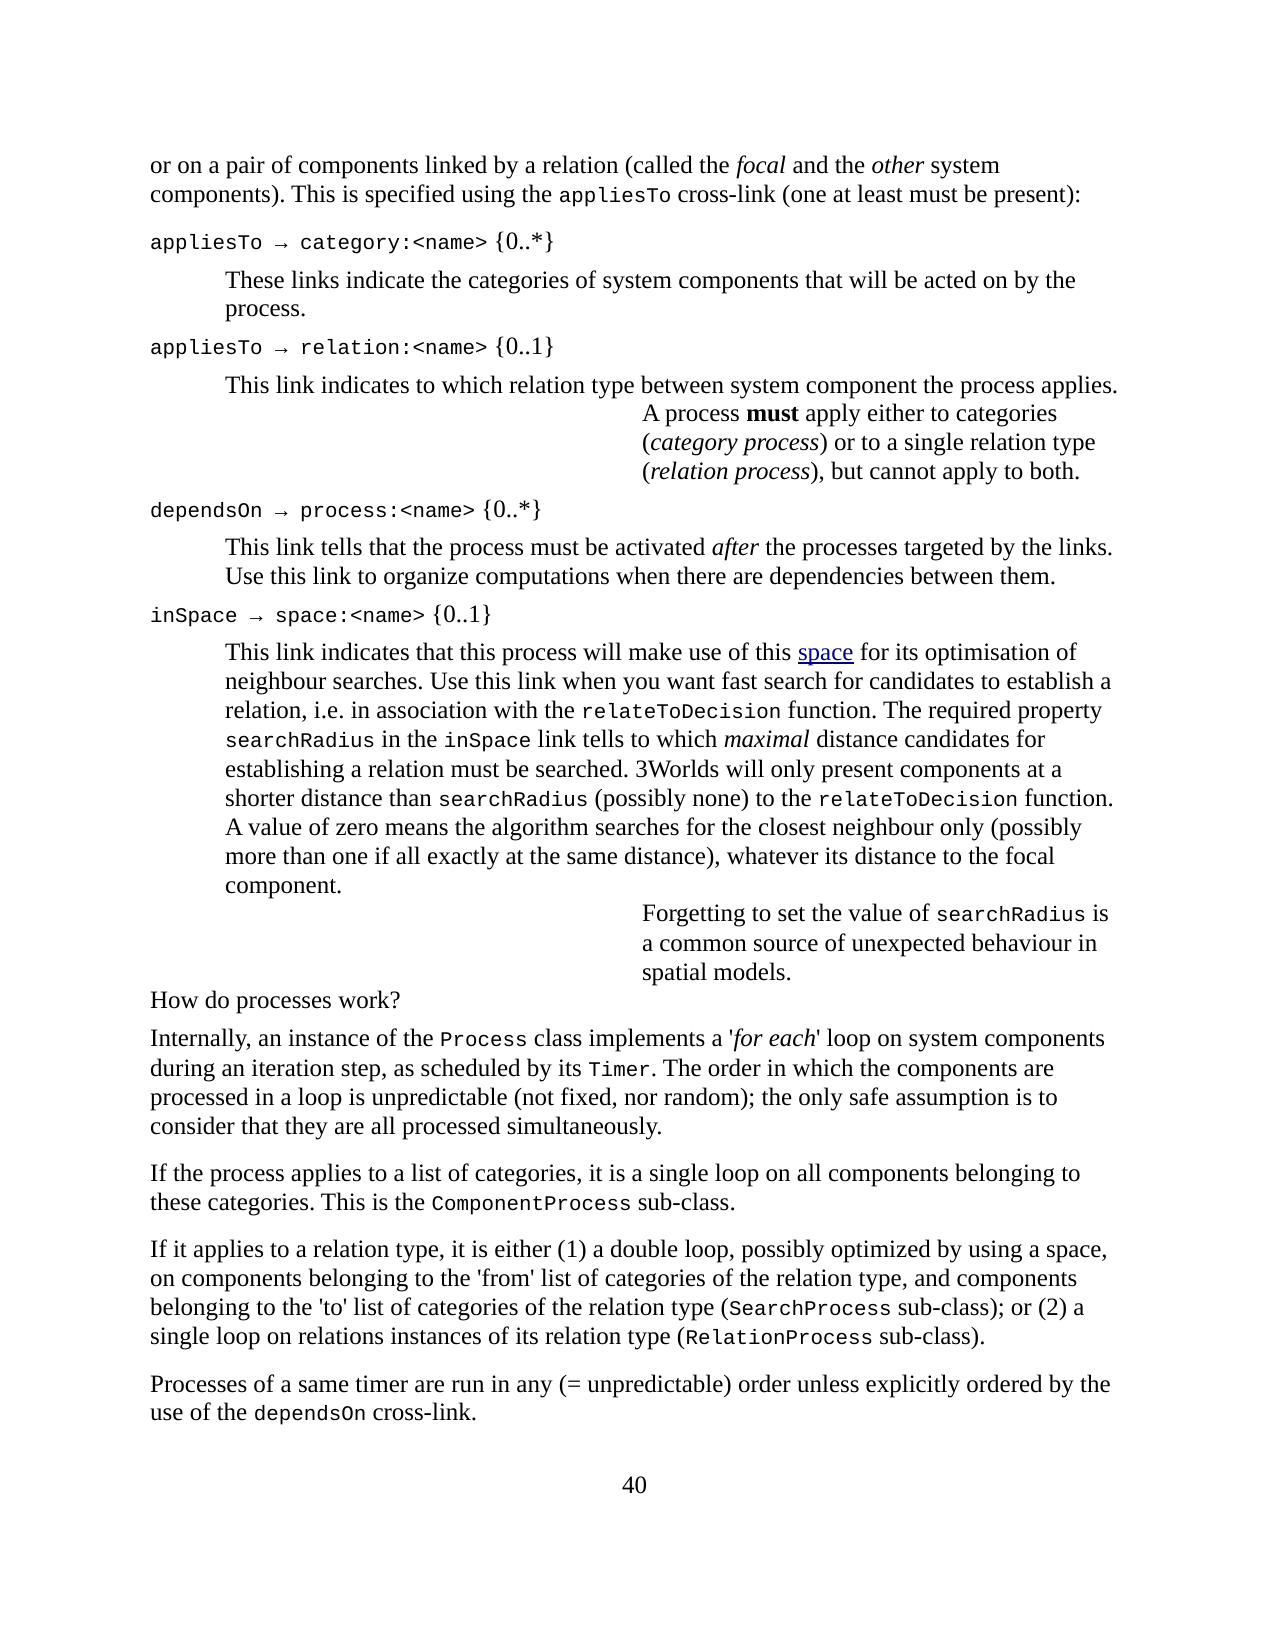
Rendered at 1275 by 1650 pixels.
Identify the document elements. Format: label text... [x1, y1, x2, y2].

table_header A process must apply either to categories (category process) or to a single relation type (relation process), but cannot apply to both. [638, 399, 1125, 485]
text appliesTo → relation:<name> {0..1} [150, 331, 1125, 361]
text This link tells that the process must be activated after the processes targeted by the links. Use this link to organize computations when there are dependencies between them. [225, 532, 1125, 590]
table_header Forgetting to set the value of searchRadius is a common source of unexpected behaviour in spatial models. [638, 899, 1125, 986]
text This link indicates that this process will make use of this space for its optimisation of neighbour searches. Use this link when you want fast search for candidates to establish a relation, i.e. in association with the relateToDecision function. The required property searchRadius in the inSpace link tells to which maximal distance candidates for establishing a relation must be searched. 3Worlds will only present components at a shorter distance than searchRadius (possibly none) to the relateToDecision function. A value of zero means the algorithm searches for the closest neighbour only (possibly more than one if all exactly at the same distance), whatever its distance to the focal component. [225, 637, 1125, 898]
text How do processes work? [150, 986, 1125, 1014]
text Processes of a same timer are run in any (= unpredictable) order unless explicitly ordered by the use of the dependsOn cross-link. [150, 1369, 1125, 1427]
table_header [150, 899, 637, 986]
text inSpace → space:<name> {0..1} [150, 599, 1125, 628]
text Internally, an instance of the Process class implements a 'for each' loop on system components during an iteration step, as scheduled by its Timer. The order in which the components are processed in a loop is unpredictable (not fixed, nor random); the only safe assumption is to consider that they are all processed simultaneously. [150, 1023, 1125, 1140]
text If the process applies to a list of categories, it is a single loop on all components belonging to these categories. This is the ComponentProcess sub-class. [150, 1158, 1125, 1216]
text or on a pair of components linked by a relation (called the focal and the other system components). This is specified using the appliesTo cross-link (one at least must be present): [150, 150, 1125, 208]
text These links indicate the categories of system components that will be acted on by the process. [225, 265, 1125, 322]
text This link indicates to which relation type between system component the process applies. [225, 370, 1125, 398]
text dependsOn → process:<name> {0..*} [150, 494, 1125, 523]
text If it applies to a relation type, it is either (1) a double loop, possibly optimized by using a space, on components belonging to the 'from' list of categories of the relation type, and components belonging to the 'to' list of categories of the relation type (SearchProcess sub-class); or (2) a single loop on relations instances of its relation type (RelationProcess sub-class). [150, 1234, 1125, 1351]
text appliesTo → category:<name> {0..*} [150, 226, 1125, 256]
table_header [150, 399, 637, 485]
